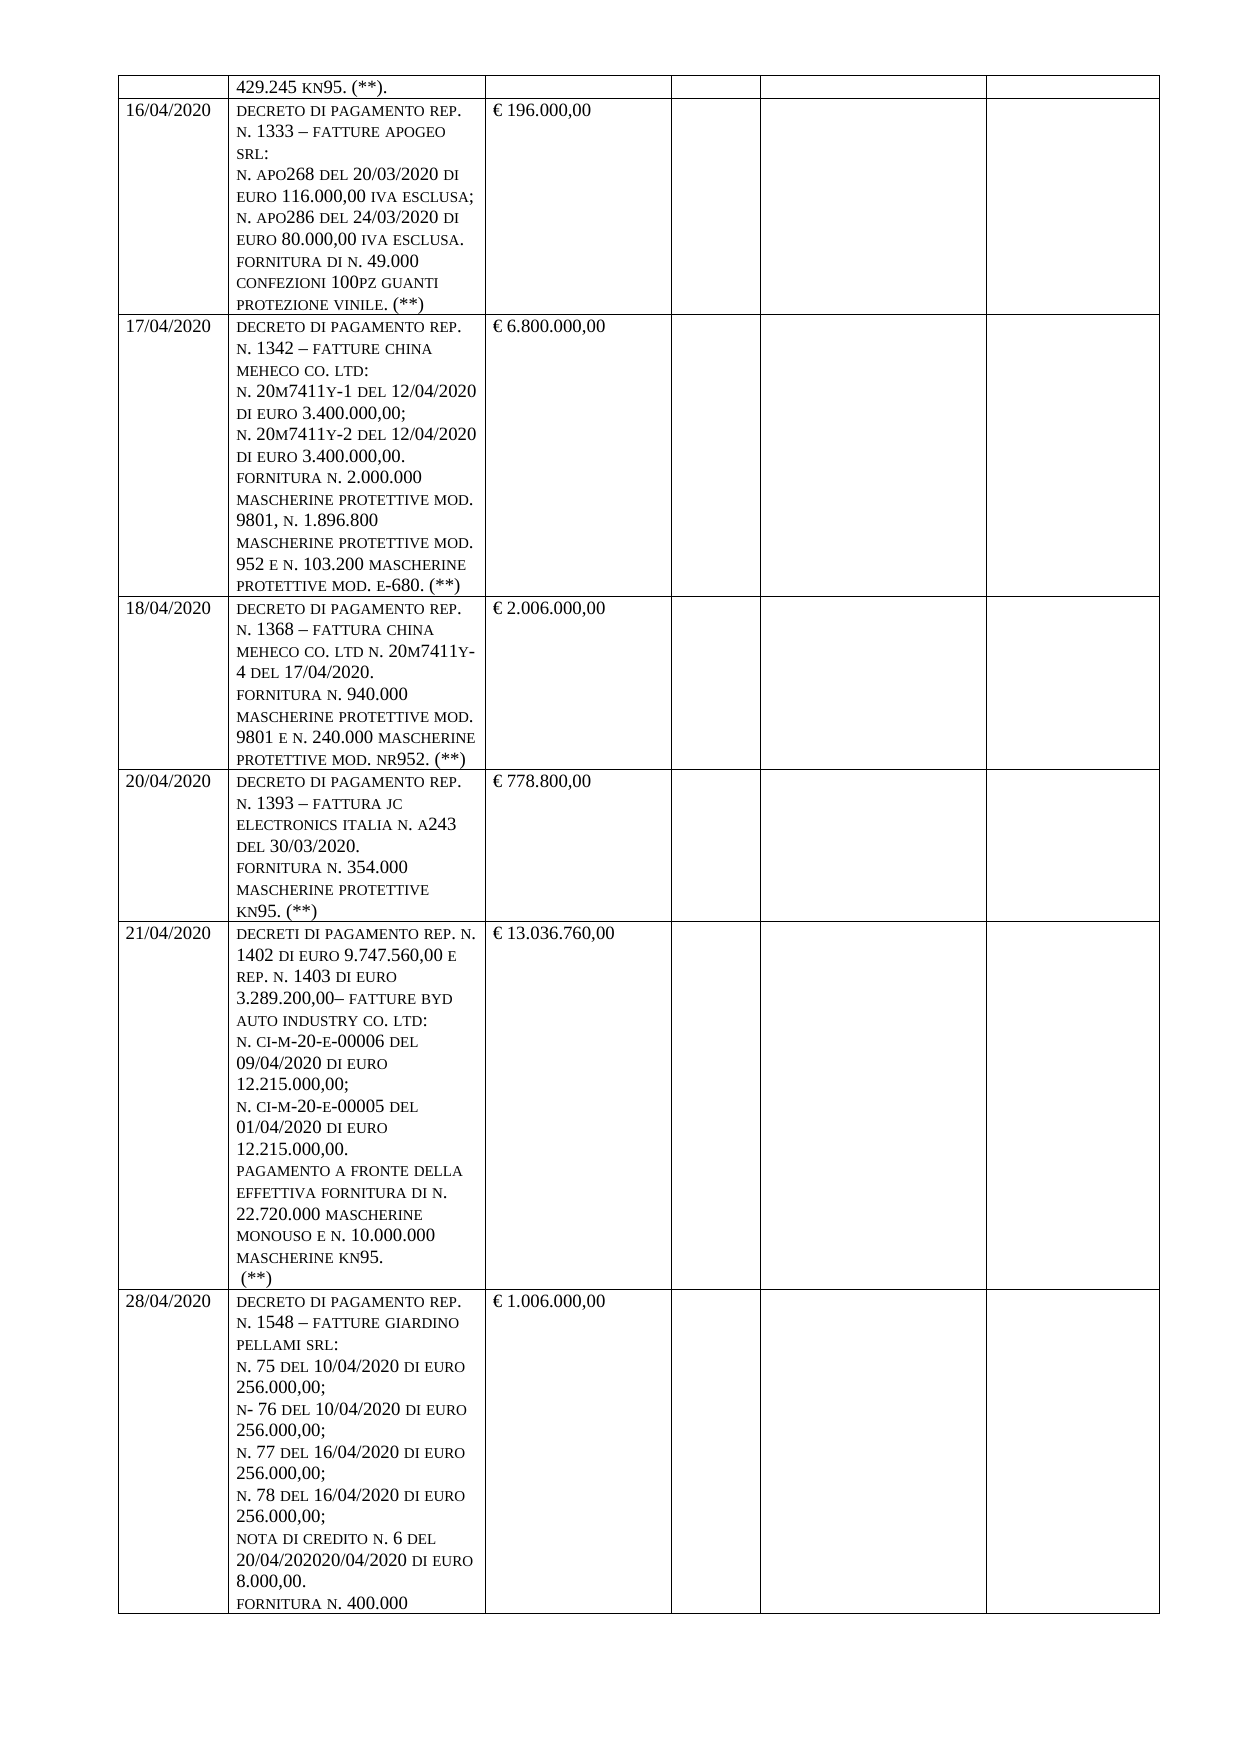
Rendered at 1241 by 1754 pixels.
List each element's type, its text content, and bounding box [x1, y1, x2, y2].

table_cell € 196.000,00 [486, 99, 671, 314]
table_cell 17/04/2020 [119, 315, 228, 596]
table_cell [987, 597, 1159, 769]
table_cell [761, 76, 986, 98]
table_cell [761, 315, 986, 596]
table_cell [672, 315, 760, 596]
table_cell [672, 922, 760, 1289]
table_cell 20/04/2020 [119, 770, 228, 921]
table_cell [761, 1290, 986, 1613]
table_cell [987, 315, 1159, 596]
table_cell € 778.800,00 [486, 770, 671, 921]
table_cell [761, 597, 986, 769]
table_cell [672, 770, 760, 921]
table_cell [761, 770, 986, 921]
table_cell [119, 76, 228, 98]
table_cell 21/04/2020 [119, 922, 228, 1289]
table_cell decreto di pagamento rep. n. 1368 – fattura china meheco co. ltd n. 20m7411y-4 del 17/04/2020. fornitura n. 940.000 mascherine protettive mod. 9801 e n. 240.000 mascherine protettive mod. nr952. (**) [229, 597, 485, 769]
table_cell € 2.006.000,00 [486, 597, 671, 769]
table_cell [761, 99, 986, 314]
table_cell [987, 770, 1159, 921]
table_cell decreto di pagamento rep. n. 1548 – fatture giardino pellami srl: n. 75 del 10/04/2020 di euro 256.000,00; n- 76 del 10/04/2020 di euro 256.000,00; n. 77 del 16/04/2020 di euro 256.000,00; n. 78 del 16/04/2020 di euro 256.000,00; nota di credito n. 6 del 20/04/202020/04/2020 di euro 8.000,00. fornitura n. 400.000 [229, 1290, 485, 1613]
table_cell [761, 922, 986, 1289]
table_cell decreti di pagamento rep. n. 1402 di euro 9.747.560,00 e rep. n. 1403 di euro 3.289.200,00– fatture byd auto industry co. ltd: n. ci-m-20-e-00006 del 09/04/2020 di euro 12.215.000,00; n. ci-m-20-e-00005 del 01/04/2020 di euro 12.215.000,00. pagamento a fronte della effettiva fornitura di n. 22.720.000 mascherine monouso e n. 10.000.000 mascherine kn95. (**) [229, 922, 485, 1289]
table_cell 429.245 kn95. (**). [229, 76, 485, 98]
table_cell decreto di pagamento rep. n. 1342 – fatture china meheco co. ltd: n. 20m7411y-1 del 12/04/2020 di euro 3.400.000,00; n. 20m7411y-2 del 12/04/2020 di euro 3.400.000,00. fornitura n. 2.000.000 mascherine protettive mod. 9801, n. 1.896.800 mascherine protettive mod. 952 e n. 103.200 mascherine protettive mod. e-680. (**) [229, 315, 485, 596]
table_cell € 13.036.760,00 [486, 922, 671, 1289]
table_cell [987, 76, 1159, 98]
table_cell [987, 99, 1159, 314]
table_cell [672, 597, 760, 769]
table_cell [672, 76, 760, 98]
table_cell 18/04/2020 [119, 597, 228, 769]
table_cell 16/04/2020 [119, 99, 228, 314]
table_cell [987, 922, 1159, 1289]
table_cell decreto di pagamento rep. n. 1333 – fatture apogeo srl: n. apo268 del 20/03/2020 di euro 116.000,00 iva esclusa; n. apo286 del 24/03/2020 di euro 80.000,00 iva esclusa. fornitura di n. 49.000 confezioni 100pz guanti protezione vinile. (**) [229, 99, 485, 314]
table_cell [486, 76, 671, 98]
table_cell [987, 1290, 1159, 1613]
table_cell [672, 1290, 760, 1613]
table_cell decreto di pagamento rep. n. 1393 – fattura jc electronics italia n. a243 del 30/03/2020. fornitura n. 354.000 mascherine protettive kn95. (**) [229, 770, 485, 921]
table_cell [672, 99, 760, 314]
table_cell € 1.006.000,00 [486, 1290, 671, 1613]
table_cell € 6.800.000,00 [486, 315, 671, 596]
table_cell 28/04/2020 [119, 1290, 228, 1613]
